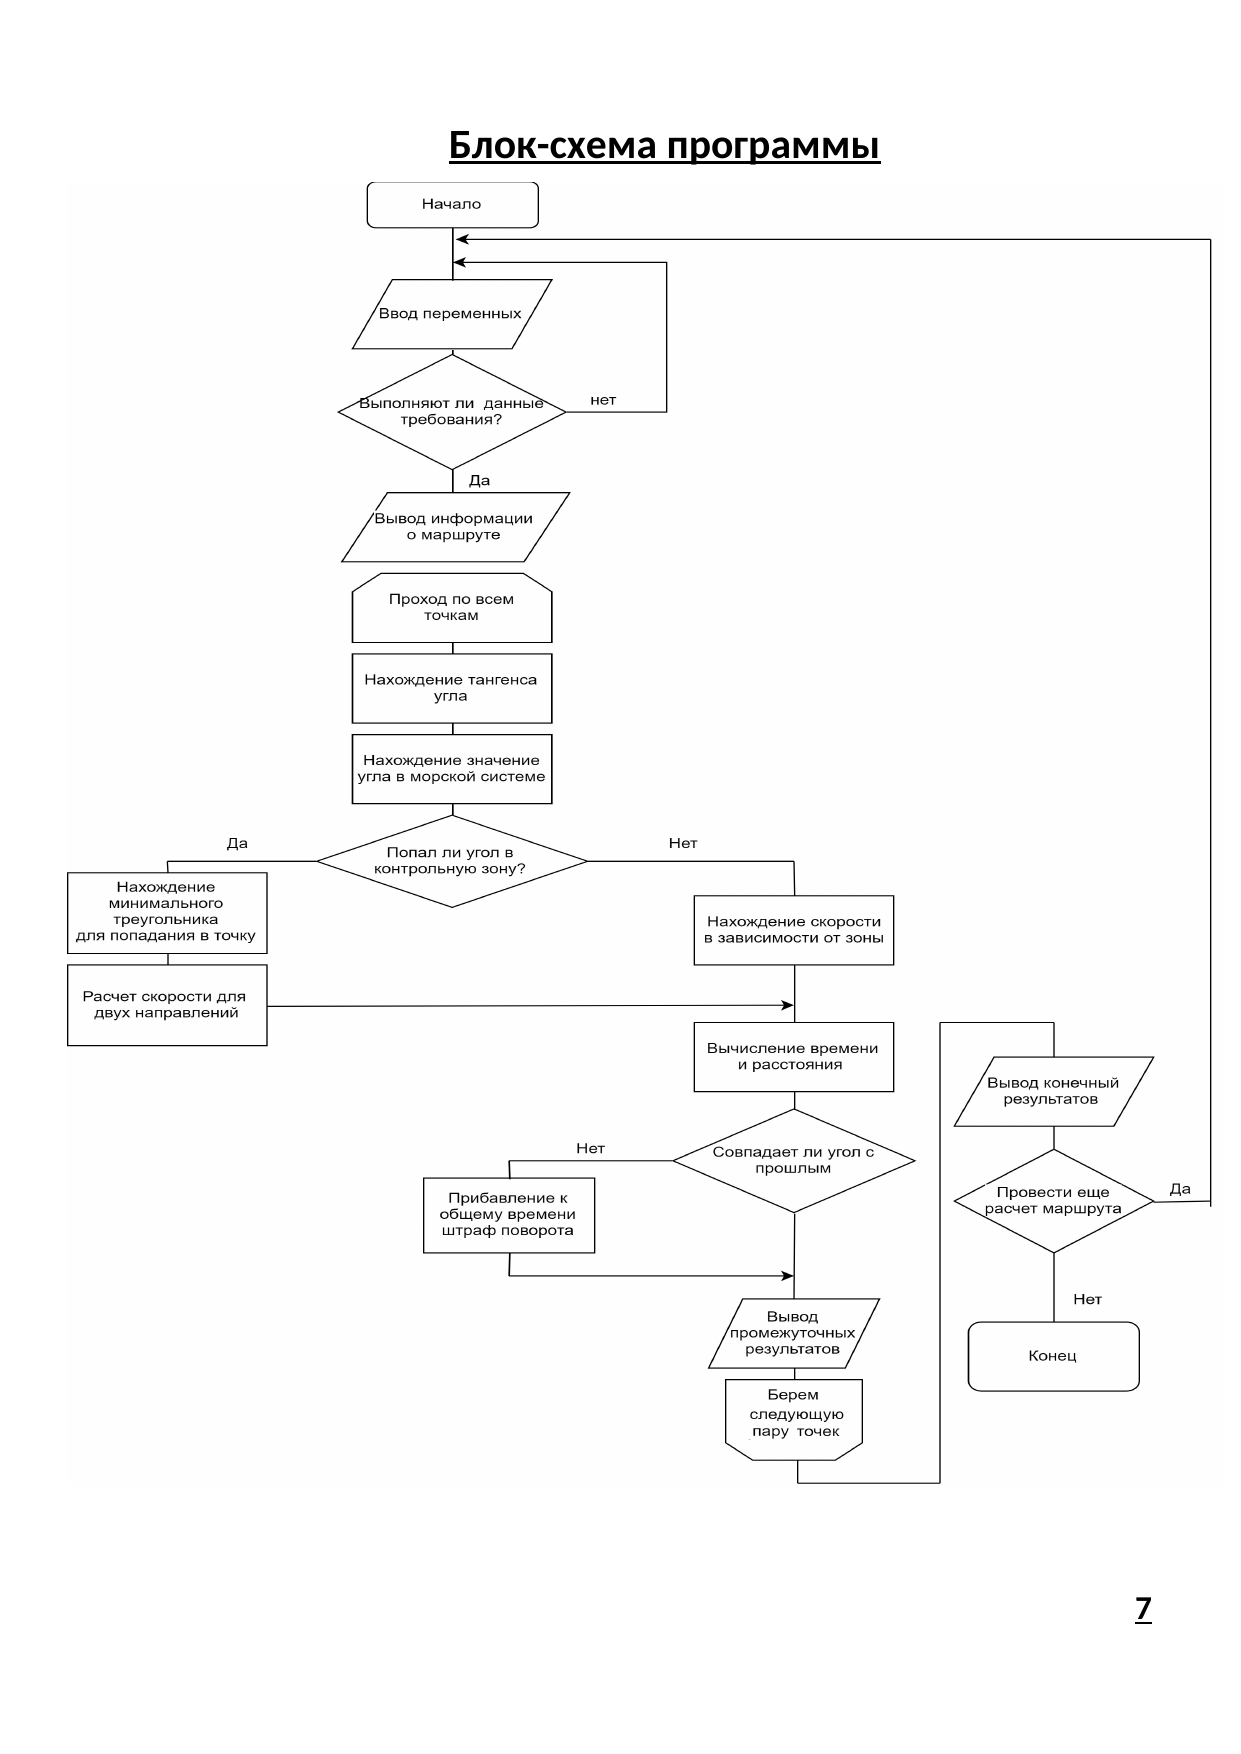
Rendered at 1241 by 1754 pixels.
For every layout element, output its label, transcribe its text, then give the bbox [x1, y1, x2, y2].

picture [66, 182, 1223, 1486]
text 7 [177, 1587, 1152, 1628]
text Блок-схема программы [177, 118, 1152, 169]
